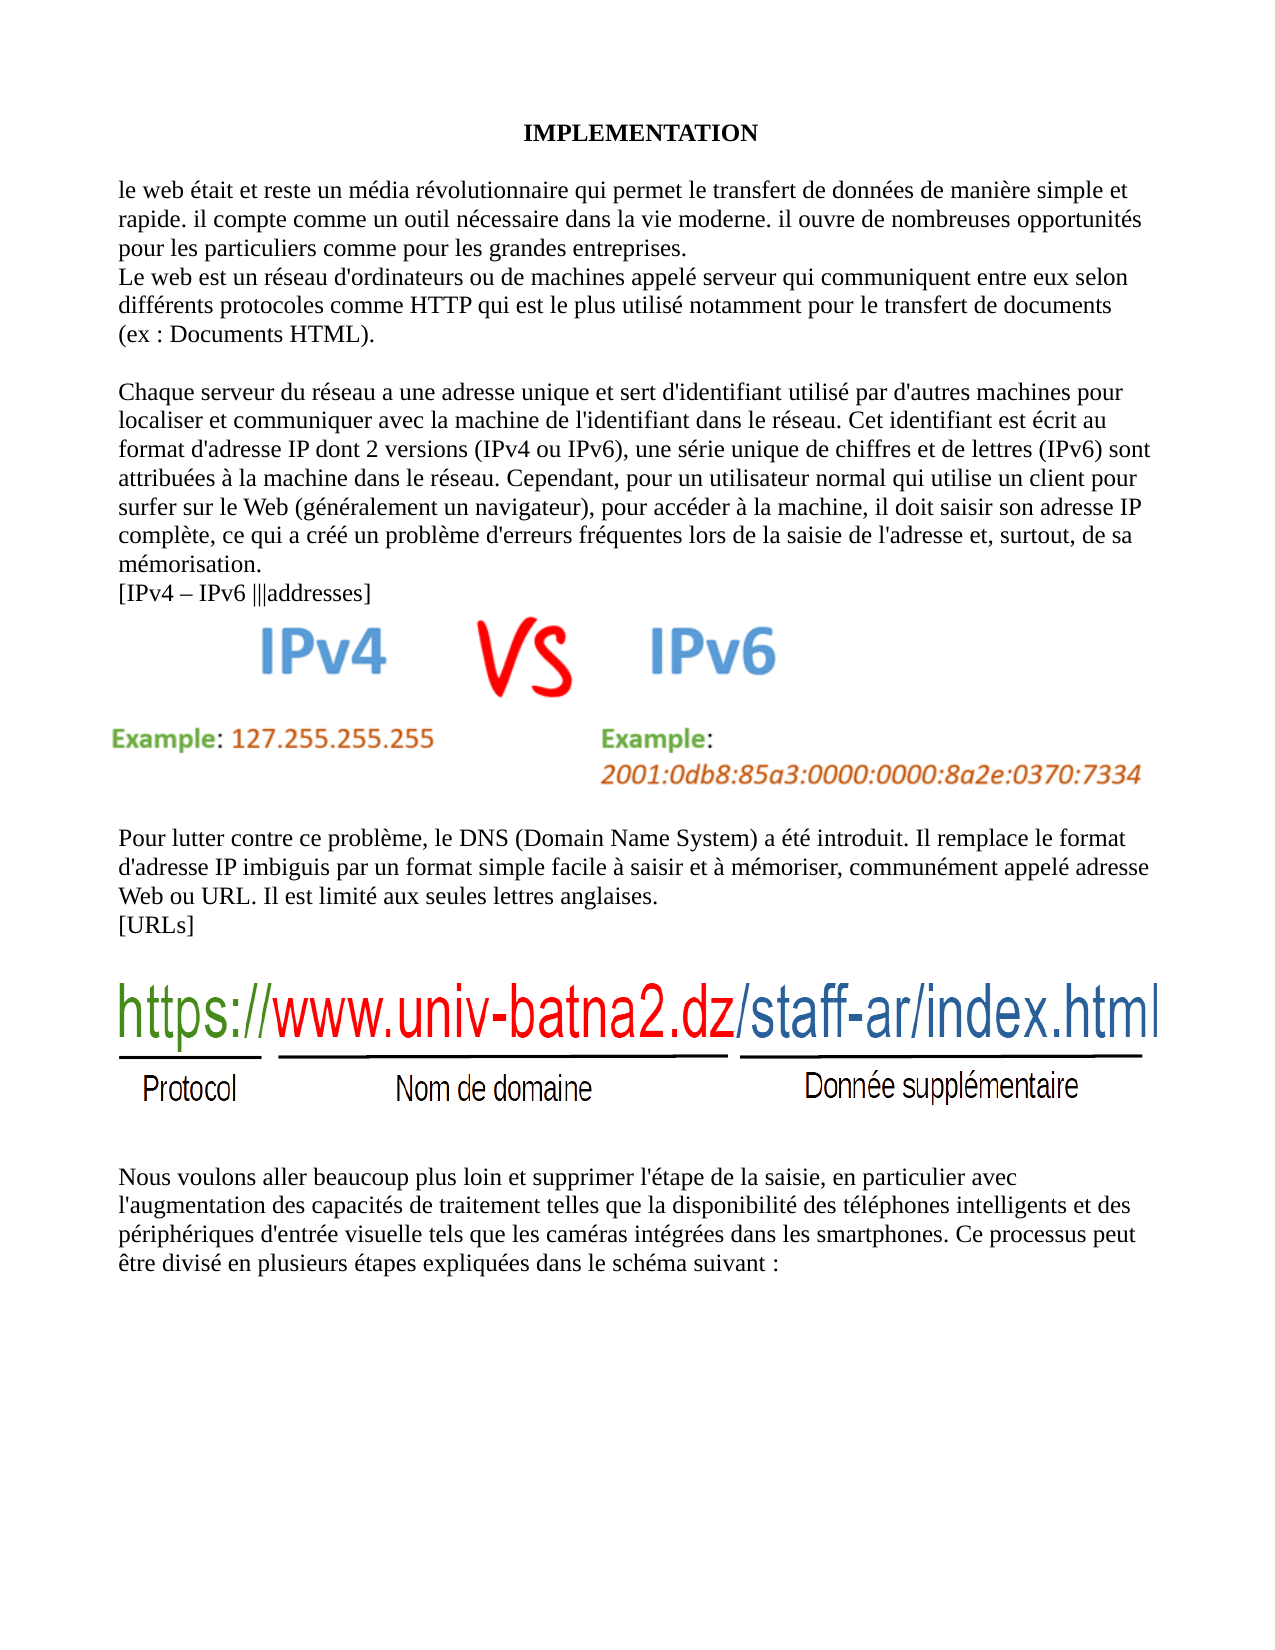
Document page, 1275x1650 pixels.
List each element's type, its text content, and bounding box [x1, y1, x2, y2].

text Nous voulons aller beaucoup plus loin et supprimer l'étape de la saisie, en particulier avec l'augmentation des capacités de traitement telles que la disponibilité des téléphones intelligents et des périphériques d'entrée visuelle tels que les caméras intégrées dans les smartphones. Ce processus peut être divisé en plusieurs étapes expliquées dans le schéma suivant : [118, 1162, 1157, 1277]
text [URLs] [118, 910, 1157, 938]
text IMPLEMENTATION [118, 118, 1157, 147]
text le web était et reste un média révolutionnaire qui permet le transfert de données de manière simple et rapide. il compte comme un outil nécessaire dans la vie moderne. il ouvre de nombreuses opportunités pour les particuliers comme pour les grandes entreprises. [118, 176, 1157, 262]
text Le web est un réseau d'ordinateurs ou de machines appelé serveur qui communiquent entre eux selon différents protocoles comme HTTP qui est le plus utilisé notamment pour le transfert de documents (ex : Documents HTML). [118, 262, 1157, 348]
picture [118, 983, 1157, 1105]
text Pour lutter contre ce problème, le DNS (Domain Name System) a été introduit. Il remplace le format d'adresse IP imbiguis par un format simple facile à saisir et à mémoriser, communément appelé adresse Web ou URL. Il est limité aux seules lettres anglaises. [118, 823, 1157, 910]
picture [110, 611, 1149, 795]
text Chaque serveur du réseau a une adresse unique et sert d'identifiant utilisé par d'autres machines pour localiser et communiquer avec la machine de l'identifiant dans le réseau. Cet identifiant est écrit au format d'adresse IP dont 2 versions (IPv4 ou IPv6), une série unique de chiffres et de lettres (IPv6) sont attribuées à la machine dans le réseau. Cependant, pour un utilisateur normal qui utilise un client pour surfer sur le Web (généralement un navigateur), pour accéder à la machine, il doit saisir son adresse IP complète, ce qui a créé un problème d'erreurs fréquentes lors de la saisie de l'adresse et, surtout, de sa mémorisation. [118, 377, 1157, 578]
text [IPv4 – IPv6 |||addresses] [118, 578, 1157, 607]
